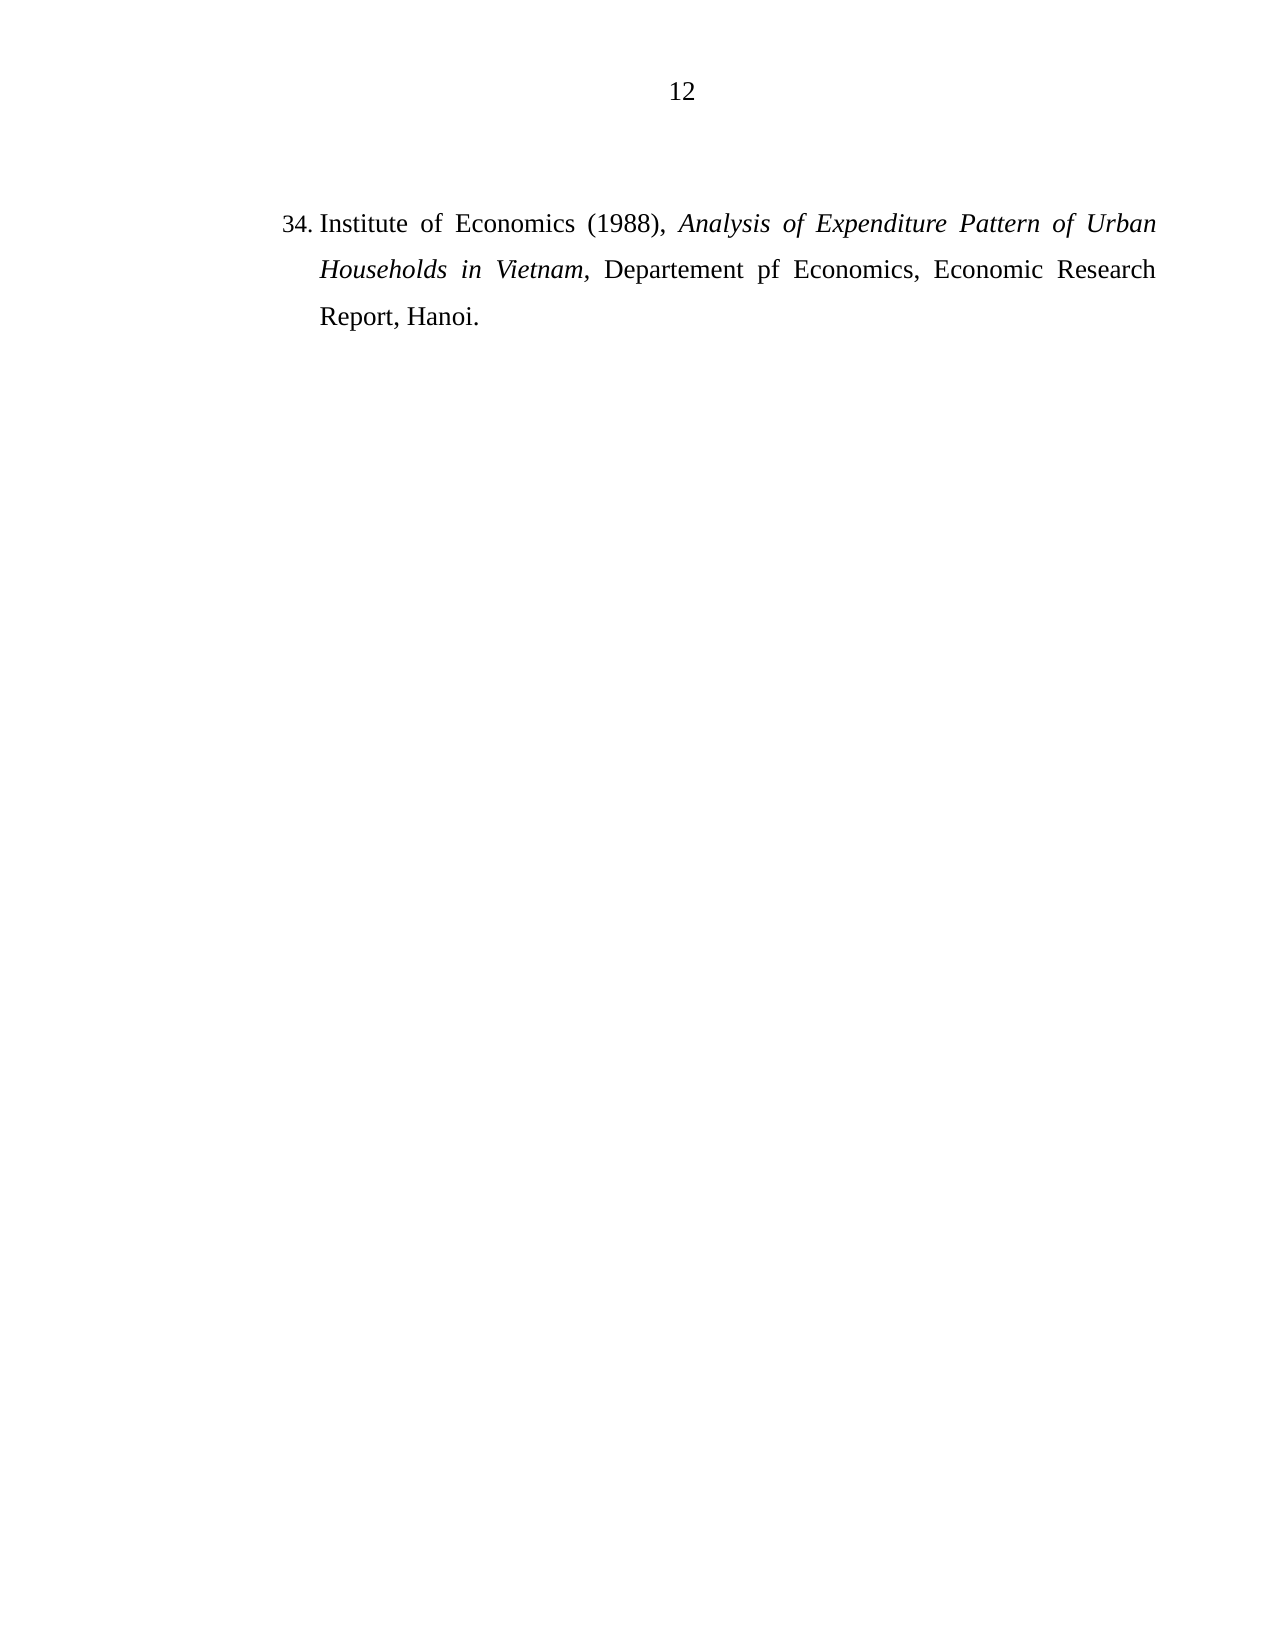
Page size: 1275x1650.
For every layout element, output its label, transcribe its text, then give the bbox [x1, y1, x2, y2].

list Institute of Economics (1988), Analysis of Expenditure Pattern of Urban Households in Vietnam, Departement pf Economics, Economic Research Report, Hanoi. [282, 207, 1157, 331]
